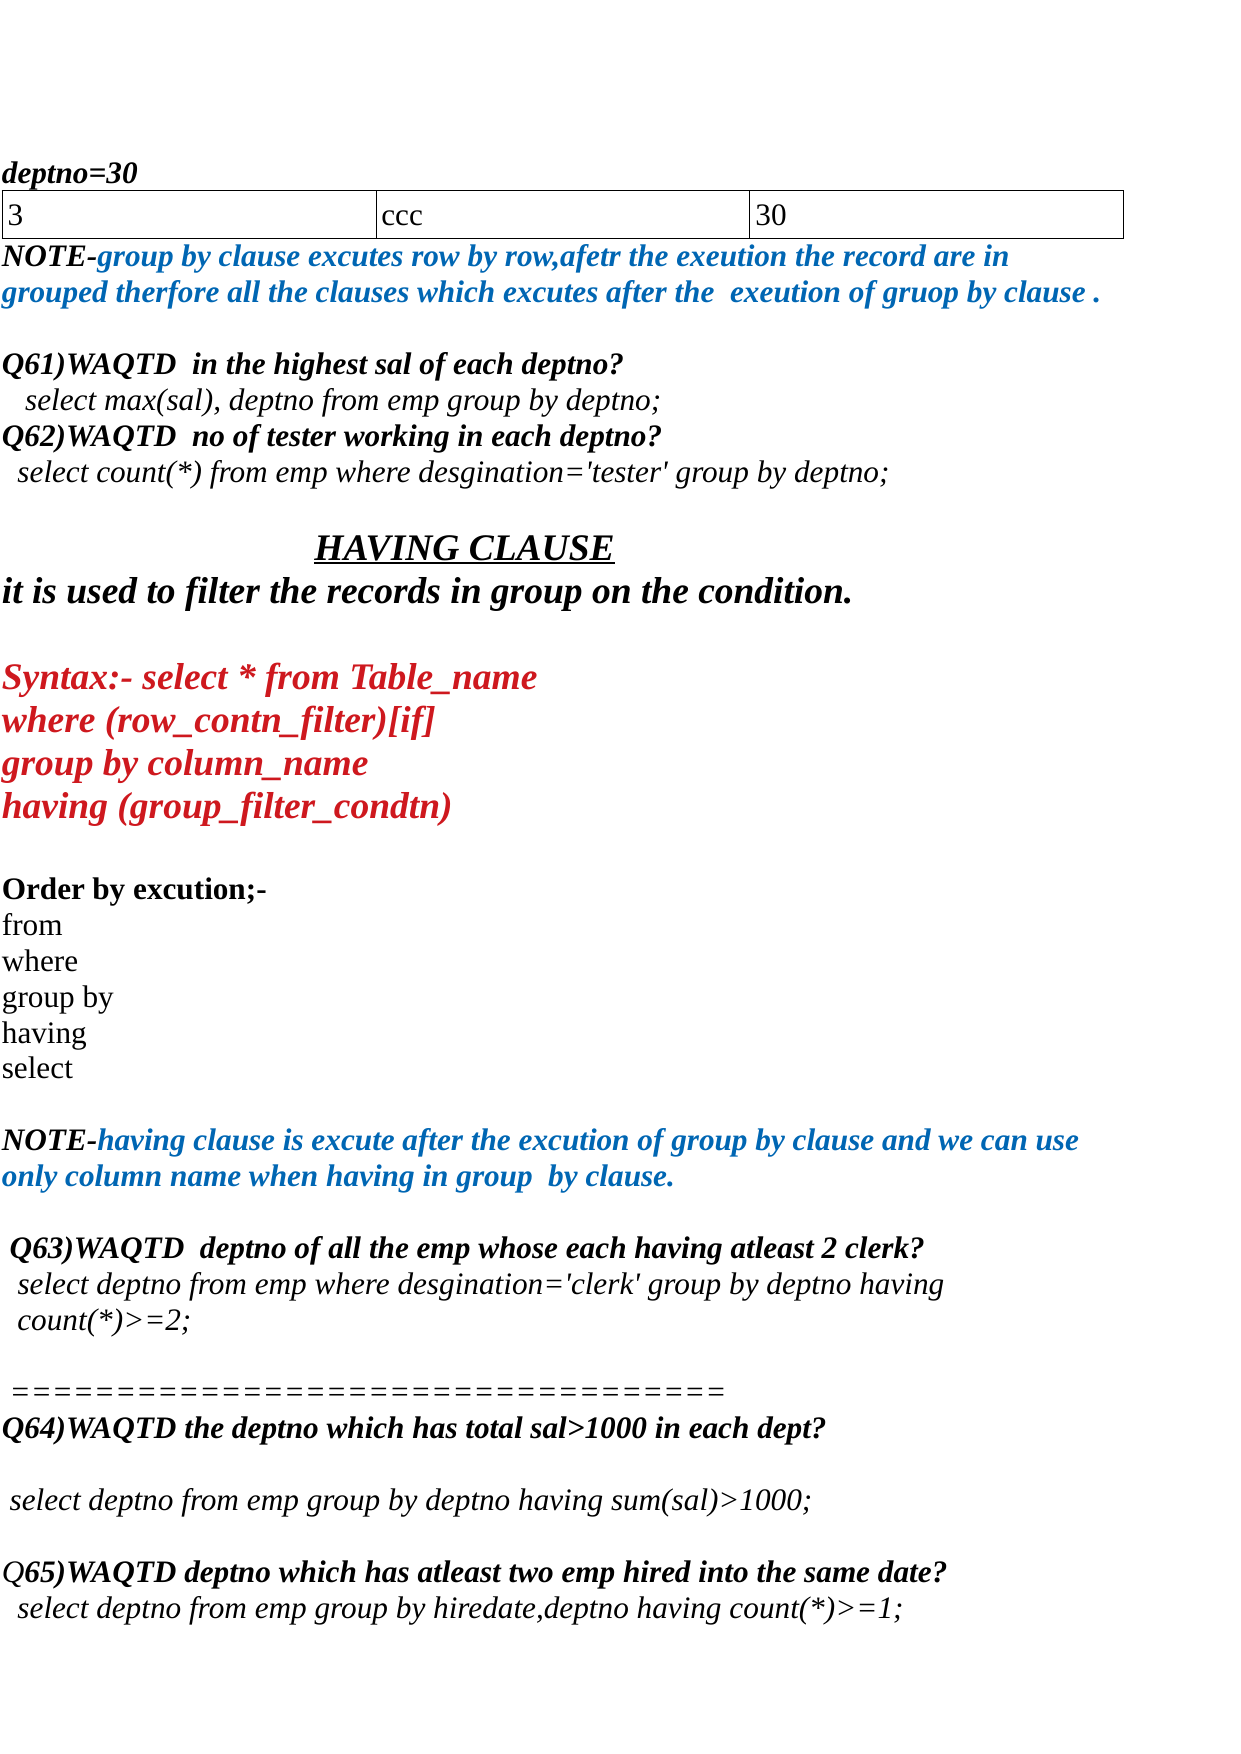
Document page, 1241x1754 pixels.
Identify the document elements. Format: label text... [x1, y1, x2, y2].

text HAVING CLAUSE [2, 525, 1123, 568]
text count(*)>=2; [2, 1301, 1123, 1337]
table_header 30 [750, 191, 1123, 237]
text Q63)WAQTD deptno of all the emp whose each having atleast 2 clerk? [2, 1229, 1123, 1265]
text having (group_filter_condtn) [2, 784, 1123, 827]
text select deptno from emp group by deptno having sum(sal)>1000; [2, 1481, 1123, 1517]
text Q64)WAQTD the deptno which has total sal>1000 in each dept? [2, 1409, 1123, 1445]
table_header 3 [3, 191, 376, 237]
text group by [2, 978, 1123, 1014]
text select count(*) from emp where desgination='tester' group by deptno; [2, 453, 1123, 489]
text group by column_name [2, 741, 1123, 784]
text ================================== [2, 1373, 1123, 1409]
text where [2, 942, 1123, 978]
text select deptno from emp group by hiredate,deptno having count(*)>=1; [2, 1589, 1123, 1625]
text select [2, 1050, 1123, 1086]
text from [2, 906, 1123, 942]
text where (row_contn_filter)[if] [2, 698, 1123, 741]
text NOTE-group by clause excutes row by row,afetr the exeution the record are in grouped therfore all the clauses which excutes after the exeution of gruop by clause . [2, 239, 1123, 309]
text it is used to filter the records in group on the condition. [2, 568, 1123, 611]
text Order by excution;- [2, 870, 1123, 906]
table_header ccc [377, 191, 749, 237]
text select deptno from emp where desgination='clerk' group by deptno having [2, 1265, 1123, 1301]
text Q65)WAQTD deptno which has atleast two emp hired into the same date? [2, 1553, 1123, 1589]
text Q61)WAQTD in the highest sal of each deptno? [2, 345, 1123, 381]
text NOTE-having clause is excute after the excution of group by clause and we can use only column name when having in group by clause. [2, 1122, 1123, 1193]
text Q62)WAQTD no of tester working in each deptno? [2, 417, 1123, 453]
text deptno=30 [2, 154, 1123, 190]
text select max(sal), deptno from emp group by deptno; [2, 381, 1123, 417]
text Syntax:- select * from Table_name [2, 654, 1123, 698]
text having [2, 1014, 1123, 1050]
